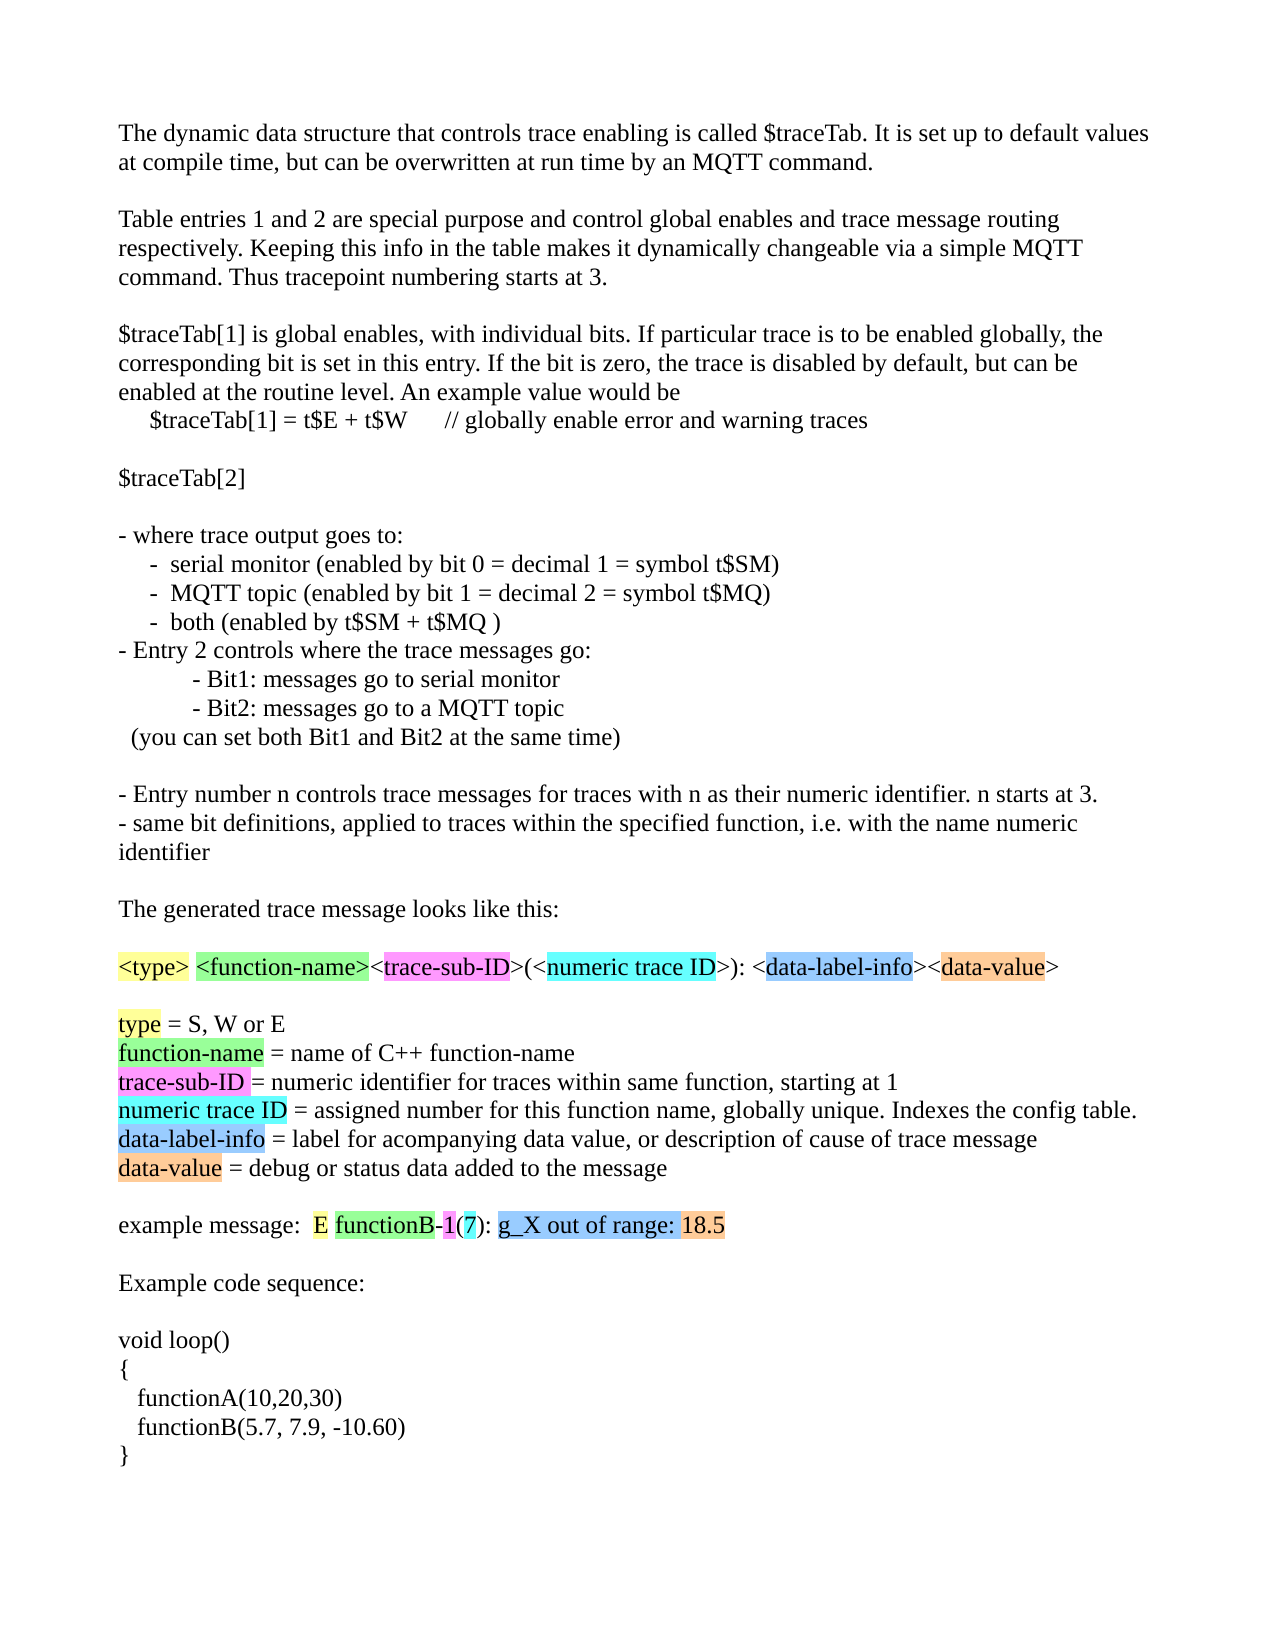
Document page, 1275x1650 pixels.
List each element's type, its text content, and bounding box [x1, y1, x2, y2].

text type = S, W or E [118, 1009, 1157, 1038]
text - Entry number n controls trace messages for traces with n as their numeric identifier. n starts at 3. [118, 779, 1157, 808]
text functionB(5.7, 7.9, -10.60) [118, 1412, 1157, 1441]
text The generated trace message looks like this: [118, 894, 1157, 923]
text trace-sub-ID = numeric identifier for traces within same function, starting at 1 [118, 1067, 1157, 1096]
text (you can set both Bit1 and Bit2 at the same time) [118, 722, 1157, 751]
text - serial monitor (enabled by bit 0 = decimal 1 = symbol t$SM) [118, 549, 1157, 578]
text function-name = name of C++ function-name [118, 1038, 1157, 1067]
text $traceTab[2] [118, 463, 1157, 492]
text - Entry 2 controls where the trace messages go: [118, 636, 1157, 664]
text <type> <function-name><trace-sub-ID>(<numeric trace ID>): <data-label-info><data-value> [118, 952, 1157, 981]
text Table entries 1 and 2 are special purpose and control global enables and trace message routing respectively. Keeping this info in the table makes it dynamically changeable via a simple MQTT command. Thus tracepoint numbering starts at 3. [118, 204, 1157, 291]
text - Bit2: messages go to a MQTT topic [192, 693, 1157, 722]
text Example code sequence: [118, 1268, 1157, 1297]
text $traceTab[1] is global enables, with individual bits. If particular trace is to be enabled globally, the corresponding bit is set in this entry. If the bit is zero, the trace is disabled by default, but can be enabled at the routine level. An example value would be [118, 319, 1157, 406]
text void loop() [118, 1326, 1157, 1354]
text - same bit definitions, applied to traces within the specified function, i.e. with the name numeric identifier [118, 808, 1157, 866]
text data-label-info = label for acompanying data value, or description of cause of trace message [118, 1124, 1157, 1153]
text $traceTab[1] = t$E + t$W // globally enable error and warning traces [118, 406, 1157, 434]
text numeric trace ID = assigned number for this function name, globally unique. Indexes the config table. [118, 1096, 1157, 1124]
text } [118, 1441, 1157, 1469]
text - both (enabled by t$SM + t$MQ ) [118, 607, 1157, 636]
text - where trace output goes to: [118, 521, 1157, 549]
text - MQTT topic (enabled by bit 1 = decimal 2 = symbol t$MQ) [118, 578, 1157, 607]
text - Bit1: messages go to serial monitor [192, 664, 1157, 693]
text data-value = debug or status data added to the message [118, 1153, 1157, 1182]
text functionA(10,20,30) [118, 1383, 1157, 1412]
text example message: E functionB-1(7): g_X out of range: 18.5 [118, 1211, 1157, 1239]
text { [118, 1354, 1157, 1383]
text The dynamic data structure that controls trace enabling is called $traceTab. It is set up to default values at compile time, but can be overwritten at run time by an MQTT command. [118, 118, 1157, 176]
